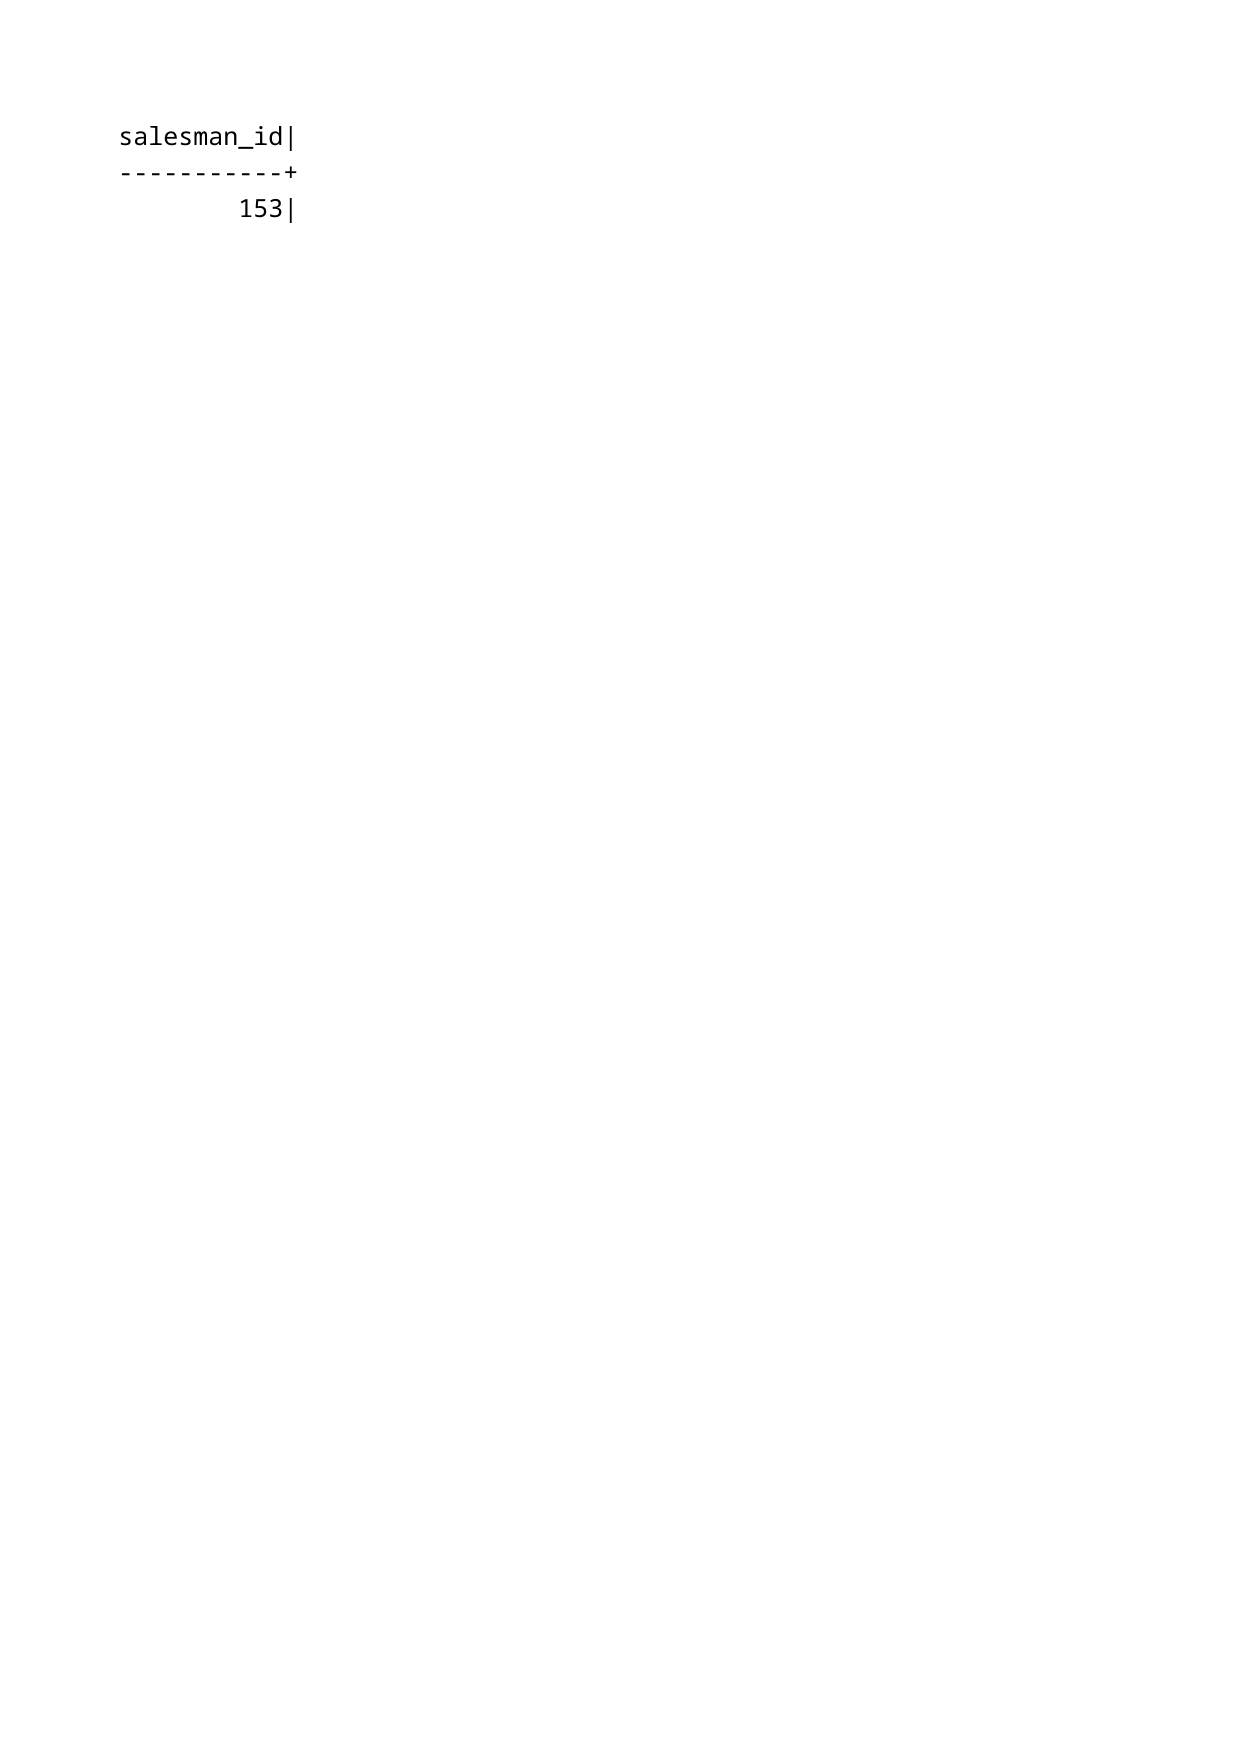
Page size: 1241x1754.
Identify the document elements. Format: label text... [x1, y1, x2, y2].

text -----------+ [118, 154, 1122, 188]
text 153| [118, 190, 1122, 224]
text salesman_id| [118, 118, 1122, 152]
